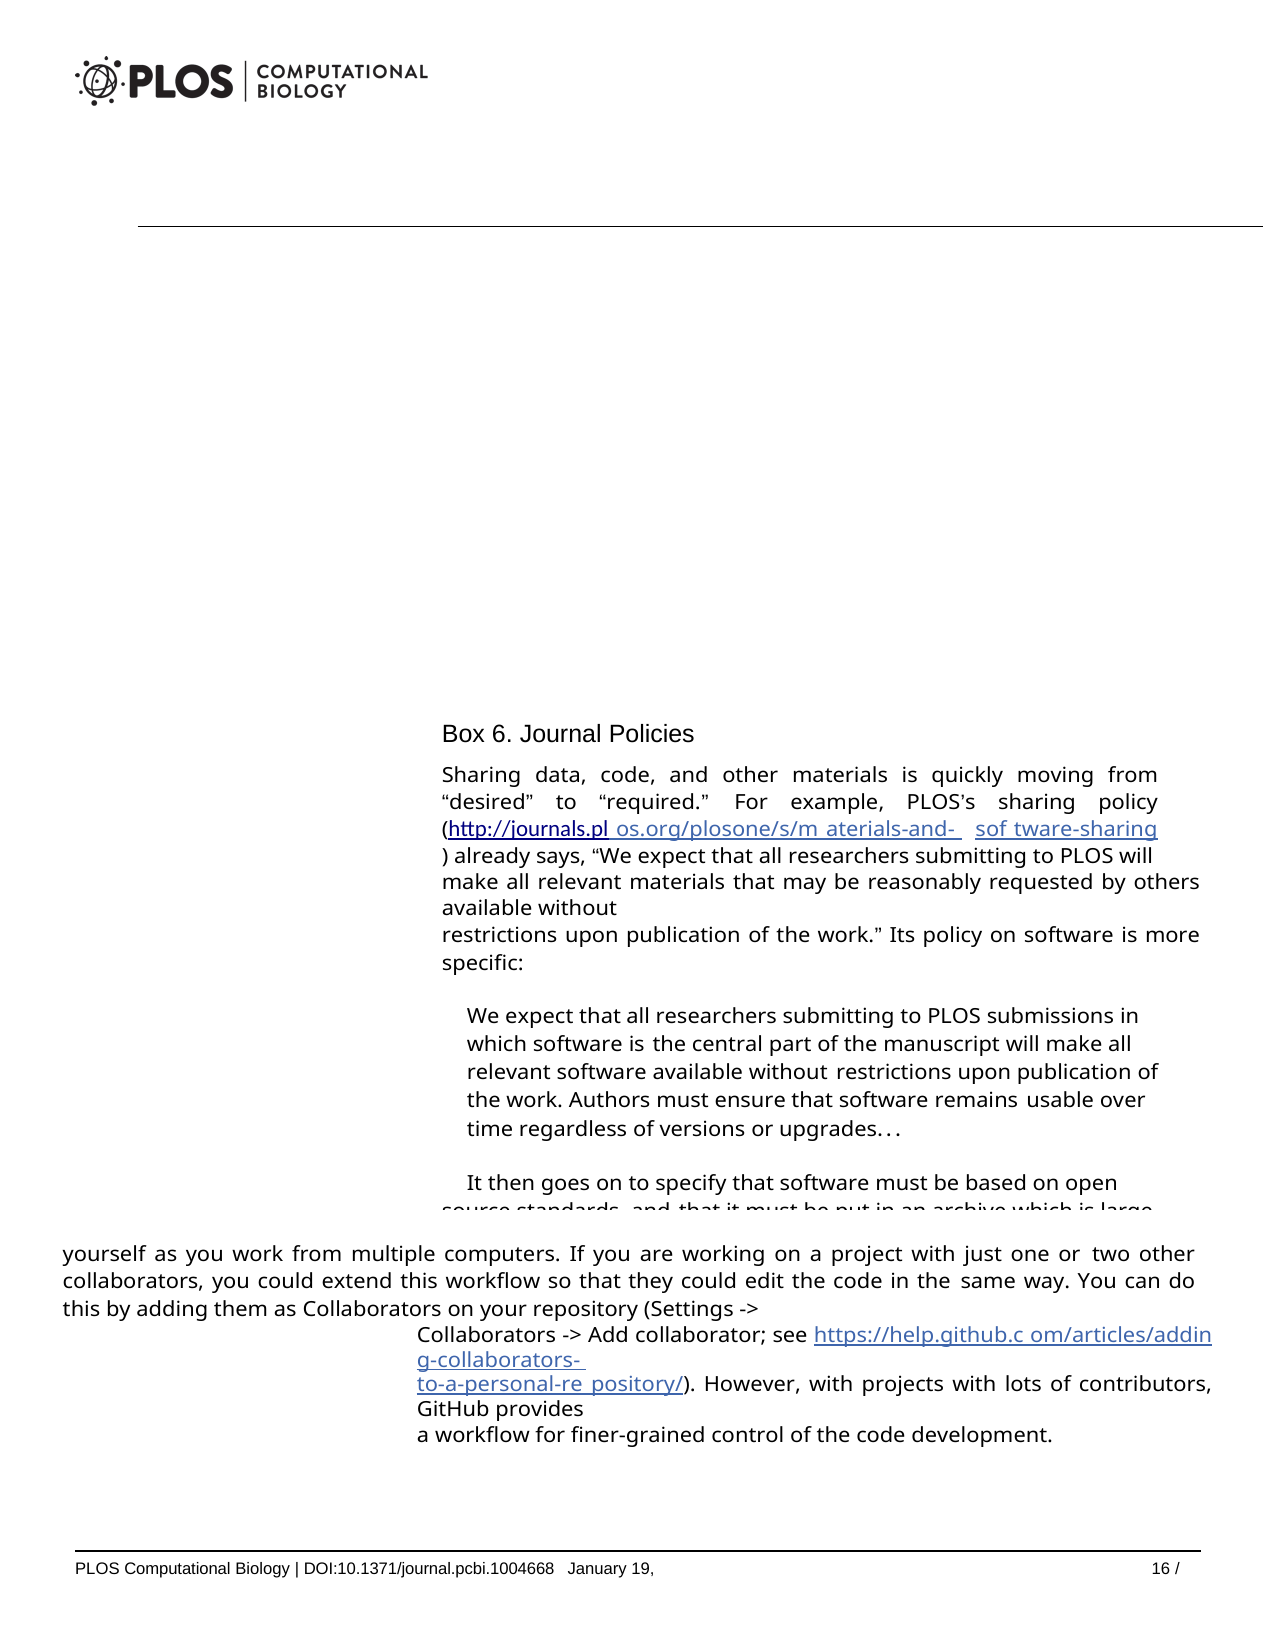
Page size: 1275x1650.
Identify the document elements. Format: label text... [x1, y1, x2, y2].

text Box 6. Journal Policies [442, 719, 1200, 748]
text It then goes on to specify that software must be based on open source standards, and that it must be put in an archive which is large or long-lived. Granting agencies, philan- thropic foundations, and other major sponsors of scientific research are all moving in the same direction, and, to our knowledge, none has relaxed or reduced sharing require- ments in the last decade. [442, 1168, 1174, 1209]
text yourself as you work from multiple computers. If you are working on a project with just one or two other collaborators, you could extend this workflow so that they could edit the code in the same way. You can do this by adding them as Collaborators on your repository (Settings -> [62, 1238, 1196, 1323]
text a workflow for finer-grained control of the code development. [417, 1421, 1212, 1448]
text to-a-personal-re pository/). However, with projects with lots of contributors, GitHub provides [417, 1372, 1212, 1421]
text Sharing data, code, and other materials is quickly moving from “desired” to “required.” For example, PLOS’s sharing policy (http://journals.pl os.org/plosone/s/m aterials-and- sof tware-sharing ) already says, “We expect that all researchers submitting to PLOS will [442, 761, 1158, 869]
text make all relevant materials that may be reasonably requested by others available without [442, 869, 1200, 921]
text restrictions upon publication of the work.” Its policy on software is more specific: [442, 921, 1200, 976]
text Collaborators -> Add collaborator; see https://help.github.c om/articles/addin g-collaborators- [417, 1323, 1212, 1372]
text We expect that all researchers submitting to PLOS submissions in which software is the central part of the manuscript will make all relevant software available without restrictions upon publication of the work. Authors must ensure that software remains usable over time regardless of versions or upgrades... [467, 1001, 1171, 1142]
